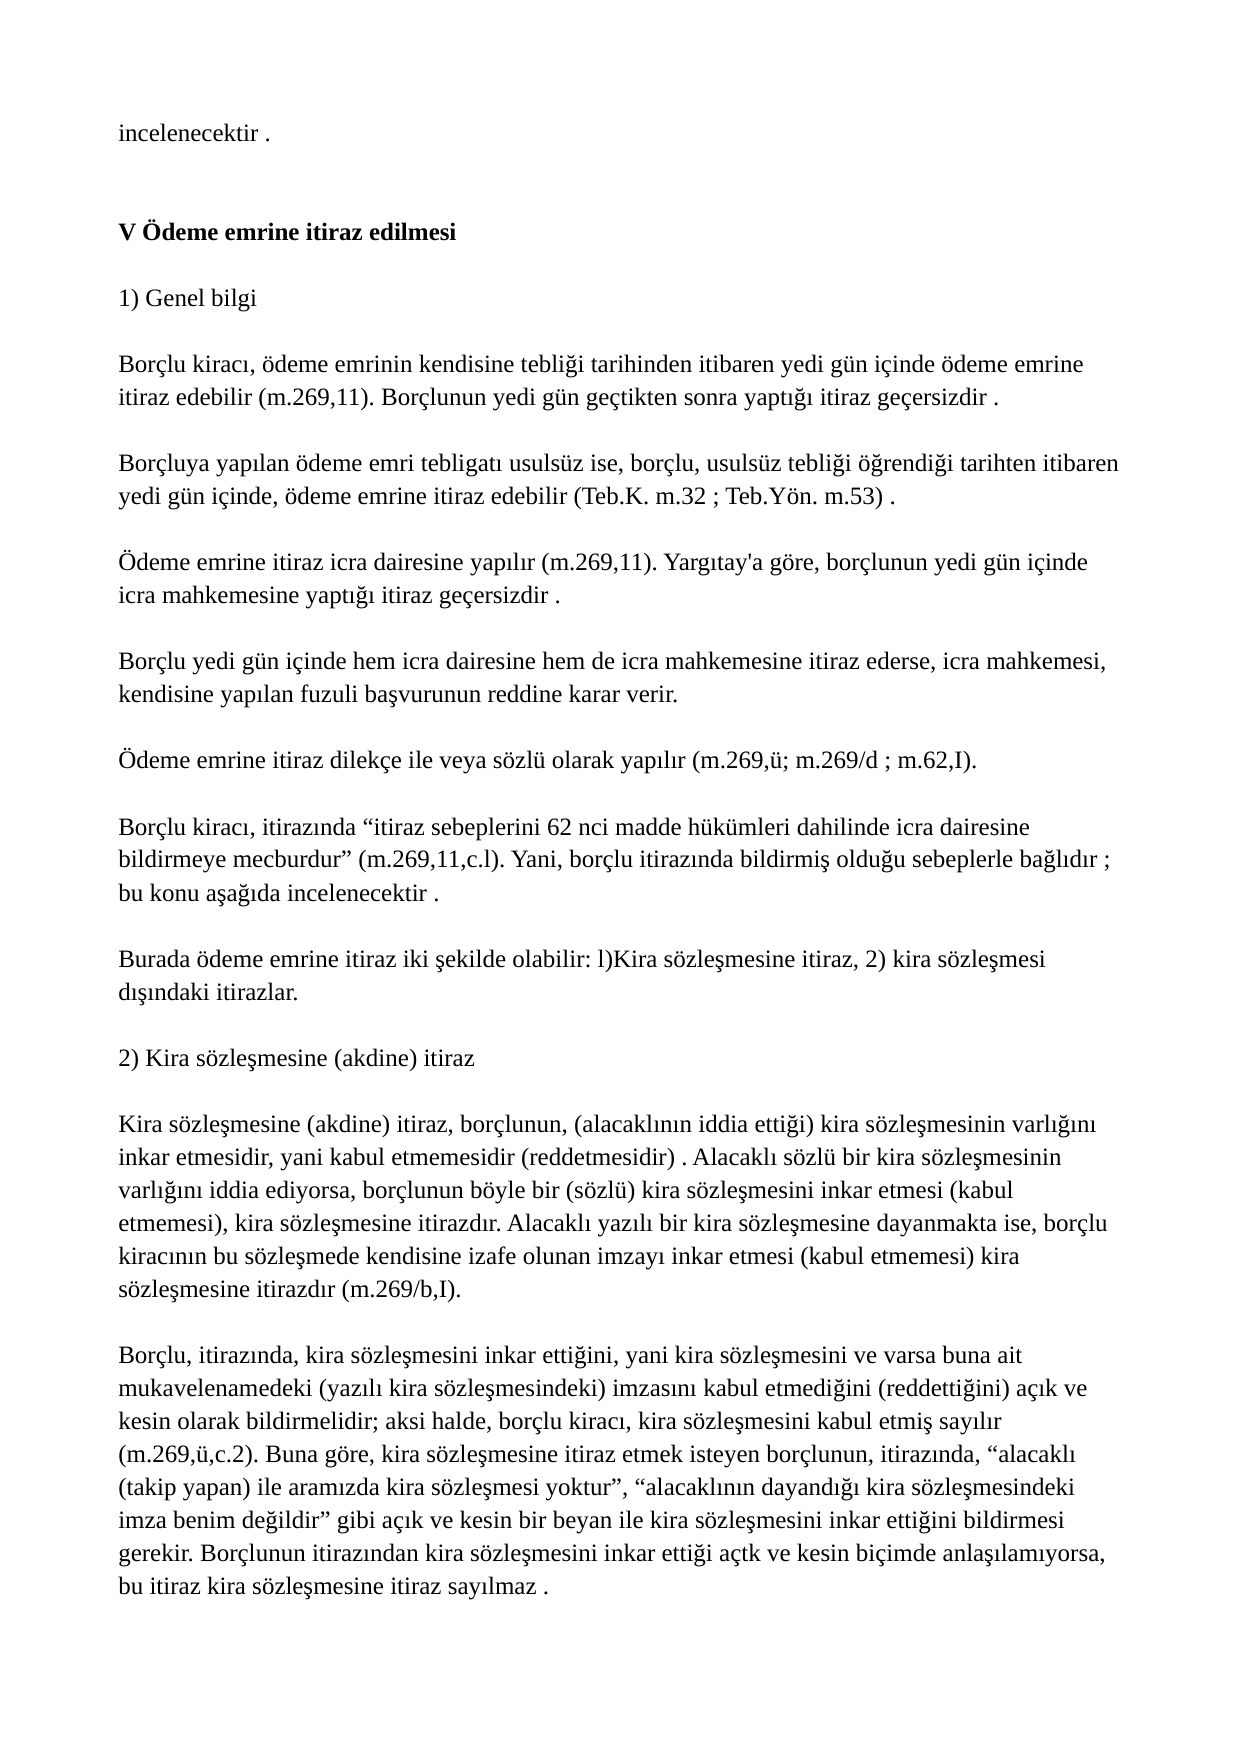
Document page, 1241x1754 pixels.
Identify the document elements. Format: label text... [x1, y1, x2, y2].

text incelenecektir . V Ödeme emrine itiraz edilmesi 1) Genel bilgi Borçlu kiracı, ödeme emrinin kendisine tebliği tarihinden itibaren yedi gün içinde ödeme emrine itiraz edebilir (m.269,11). Borçlunun yedi gün geçtikten sonra yaptığı itiraz geçersizdir . Borçluya yapılan ödeme emri tebligatı usulsüz ise, borçlu, usulsüz tebliği öğrendiği tarihten itibaren yedi gün içinde, ödeme emrine itiraz edebilir (Teb.K. m.32 ; Teb.Yön. m.53) . Ödeme emrine itiraz icra dairesine yapılır (m.269,11). Yargıtay'a göre, borçlunun yedi gün içinde icra mahkemesine yaptığı itiraz geçersizdir . Borçlu yedi gün içinde hem icra dairesine hem de icra mahkemesine itiraz ederse, icra mahkemesi, kendisine yapılan fuzuli başvurunun reddine karar verir. Ödeme emrine itiraz dilekçe ile veya sözlü olarak yapılır (m.269,ü; m.269/d ; m.62,I). Borçlu kiracı, itirazında “itiraz sebeplerini 62 nci madde hükümleri dahilinde icra dairesine bildirmeye mecburdur” (m.269,11,c.l). Yani, borçlu itirazında bildirmiş olduğu sebeplerle bağlıdır ; bu konu aşağıda incelenecektir . Burada ödeme emrine itiraz iki şekilde olabilir: l)Kira sözleşmesine itiraz, 2) kira sözleşmesi dışındaki itirazlar. 2) Kira sözleşmesine (akdine) itiraz Kira sözleşmesine (akdine) itiraz, borçlunun, (alacaklının iddia ettiği) kira sözleşmesinin varlığını inkar etmesidir, yani kabul etmemesidir (reddetmesidir) . Alacaklı sözlü bir kira sözleşmesinin varlığını iddia ediyorsa, borçlunun böyle bir (sözlü) kira sözleşmesini inkar etmesi (kabul etmemesi), kira sözleşmesine itirazdır. Alacaklı yazılı bir kira sözleşmesine dayanmakta ise, borçlu kiracının bu sözleşmede kendisine izafe olunan imzayı inkar etmesi (kabul etmemesi) kira sözleşmesine itirazdır (m.269/b,I). Borçlu, itirazında, kira sözleşmesini inkar ettiğini, yani kira sözleşmesini ve varsa buna ait mukavelenamedeki (yazılı kira sözleşmesindeki) imzasını kabul etmediğini (reddettiğini) açık ve kesin olarak bildirmelidir; aksi halde, borçlu kiracı, kira sözleşmesini kabul etmiş sayılır (m.269,ü,c.2). Buna göre, kira sözleşmesine itiraz etmek isteyen borçlunun, itirazında, “alacaklı (takip yapan) ile aramızda kira sözleşmesi yoktur”, “alacaklının dayandığı kira sözleşmesindeki imza benim değildir” gibi açık ve kesin bir beyan ile kira sözleşmesini inkar ettiğini bildirmesi gerekir. Borçlunun itirazından kira sözleşmesini inkar ettiği açtk ve kesin biçimde anlaşılamıyorsa, bu itiraz kira sözleşmesine itiraz sayılmaz . [118, 118, 1122, 1633]
